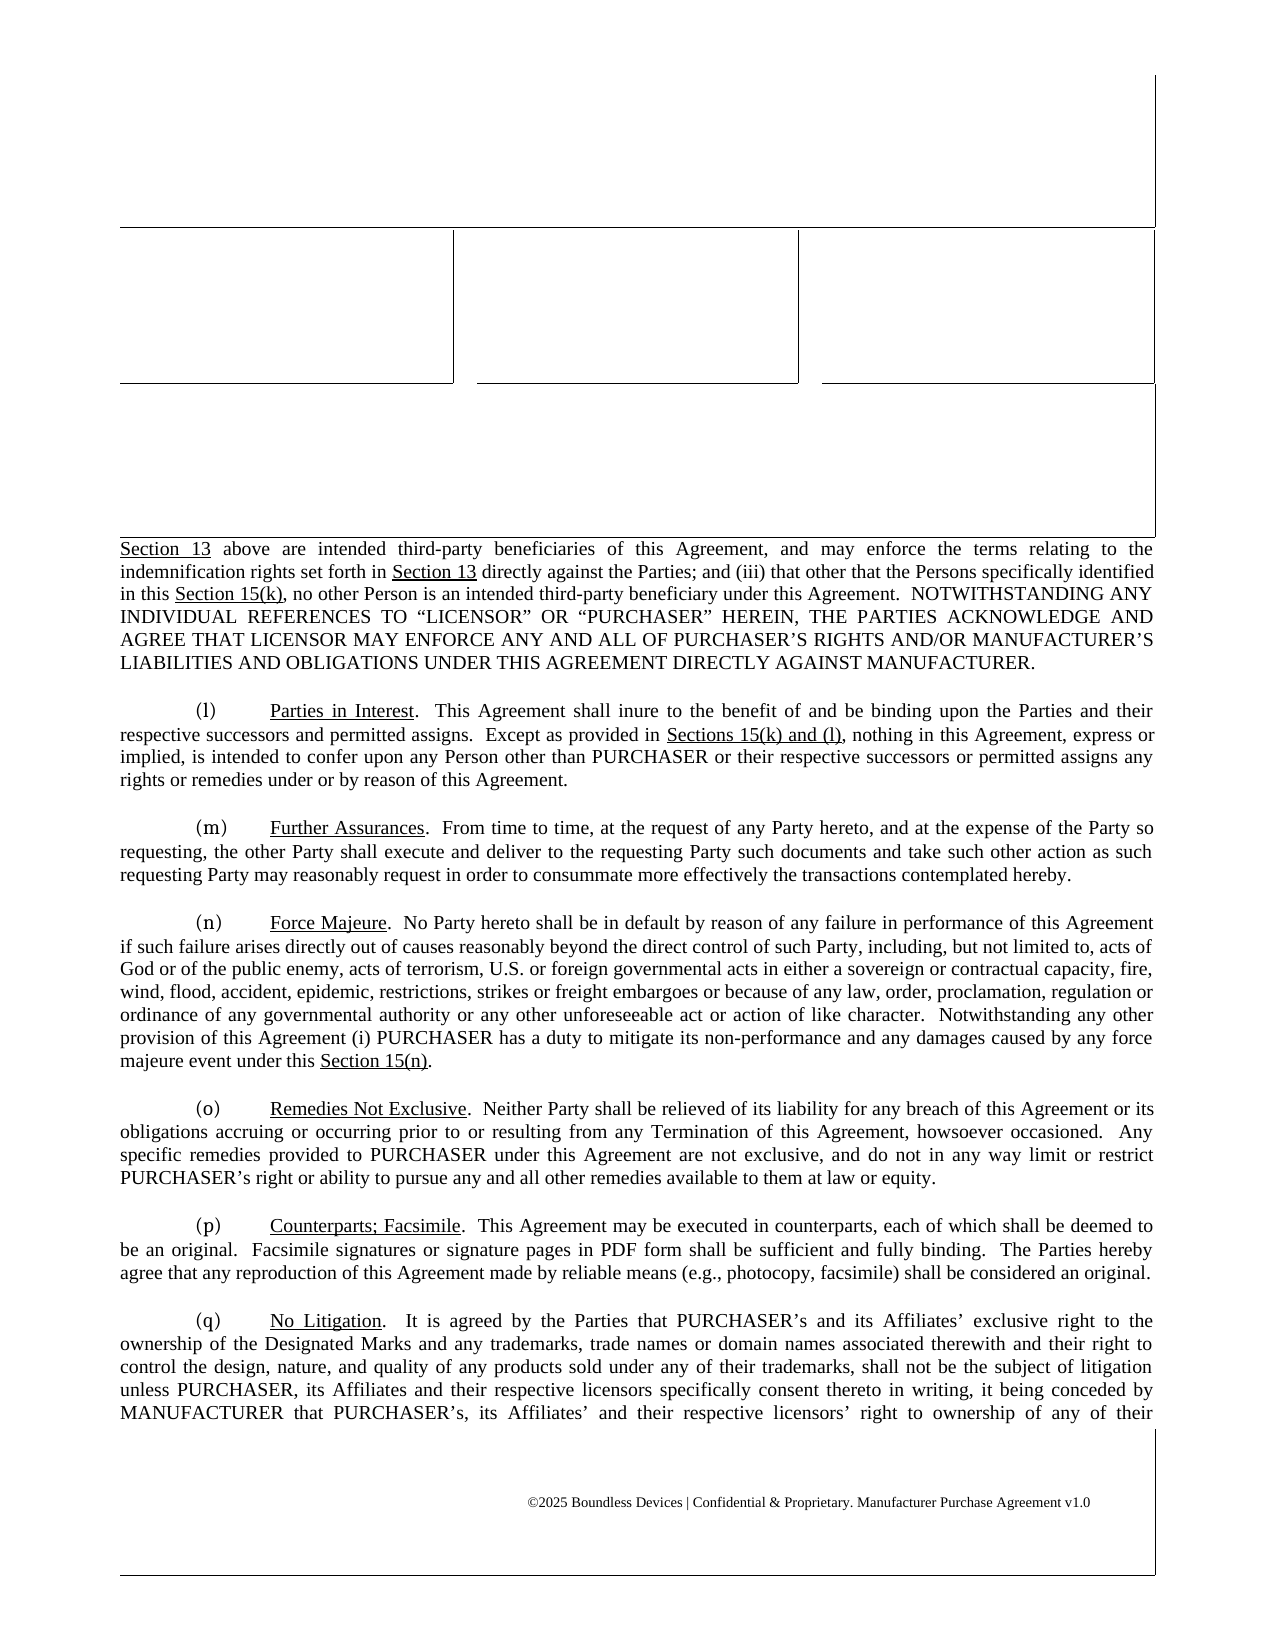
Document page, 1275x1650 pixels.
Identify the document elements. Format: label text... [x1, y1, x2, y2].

list No Litigation. It is agreed by the Parties that PURCHASER’s and its Affiliates’ exclusive right to the ownership of the Designated Marks and any trademarks, trade names or domain names associated therewith and their right to control the design, nature, and quality of any products sold under any of their trademarks, shall not be the subject of litigation unless PURCHASER, its Affiliates and their respective licensors specifically consent thereto in writing, it being conceded by MANUFACTURER that PURCHASER’s, its Affiliates’ and their respective licensors’ right to ownership of any of their [120, 1308, 1155, 1424]
list Remedies Not Exclusive. Neither Party shall be relieved of its liability for any breach of this Agreement or its obligations accruing or occurring prior to or resulting from any Termination of this Agreement, howsoever occasioned. Any specific remedies provided to PURCHASER under this Agreement are not exclusive, and do not in any way limit or restrict PURCHASER’s right or ability to pursue any and all other remedies available to them at law or equity. [120, 1096, 1155, 1189]
list Counterparts; Facsimile. This Agreement may be executed in counterparts, each of which shall be deemed to be an original. Facsimile signatures or signature pages in PDF form shall be sufficient and fully binding. The Parties hereby agree that any reproduction of this Agreement made by reliable means (e.g., photocopy, facsimile) shall be considered an original. [120, 1214, 1155, 1283]
list Parties in Interest. This Agreement shall inure to the benefit of and be binding upon the Parties and their respective successors and permitted assigns. Except as provided in Sections 15(k) and (l), nothing in this Agreement, express or implied, is intended to confer upon any Person other than PURCHASER or their respective successors or permitted assigns any rights or remedies under or by reason of this Agreement. [120, 699, 1155, 791]
list Further Assurances. From time to time, at the request of any Party hereto, and at the expense of the Party so requesting, the other Party shall execute and deliver to the requesting Party such documents and take such other action as such requesting Party may reasonably request in order to consummate more effectively the transactions contemplated hereby. [120, 816, 1155, 886]
list Force Majeure. No Party hereto shall be in default by reason of any failure in performance of this Agreement if such failure arises directly out of causes reasonably beyond the direct control of such Party, including, but not limited to, acts of God or of the public enemy, acts of terrorism, U.S. or foreign governmental acts in either a sovereign or contractual capacity, fire, wind, flood, accident, epidemic, restrictions, strikes or freight embargoes or because of any law, order, proclamation, regulation or ordinance of any governmental authority or any other unforeseeable act or action of like character. Notwithstanding any other provision of this Agreement (i) PURCHASER has a duty to mitigate its non-performance and any damages caused by any force majeure event under this Section 15(n). [120, 911, 1155, 1071]
list Section 13 above are intended third-party beneficiaries of this Agreement, and may enforce the terms relating to the indemnification rights set forth in Section 13 directly against the Parties; and (iii) that other that the Persons specifically identified in this Section 15(k), no other Person is an intended third-party beneficiary under this Agreement. NOTWITHSTANDING ANY INDIVIDUAL REFERENCES TO “LICENSOR” OR “PURCHASER” HEREIN, THE PARTIES ACKNOWLEDGE AND AGREE THAT LICENSOR MAY ENFORCE ANY AND ALL OF PURCHASER’S RIGHTS AND/OR MANUFACTURER’S LIABILITIES AND OBLIGATIONS UNDER THIS AGREEMENT DIRECTLY AGAINST MANUFACTURER. [120, 537, 1155, 674]
